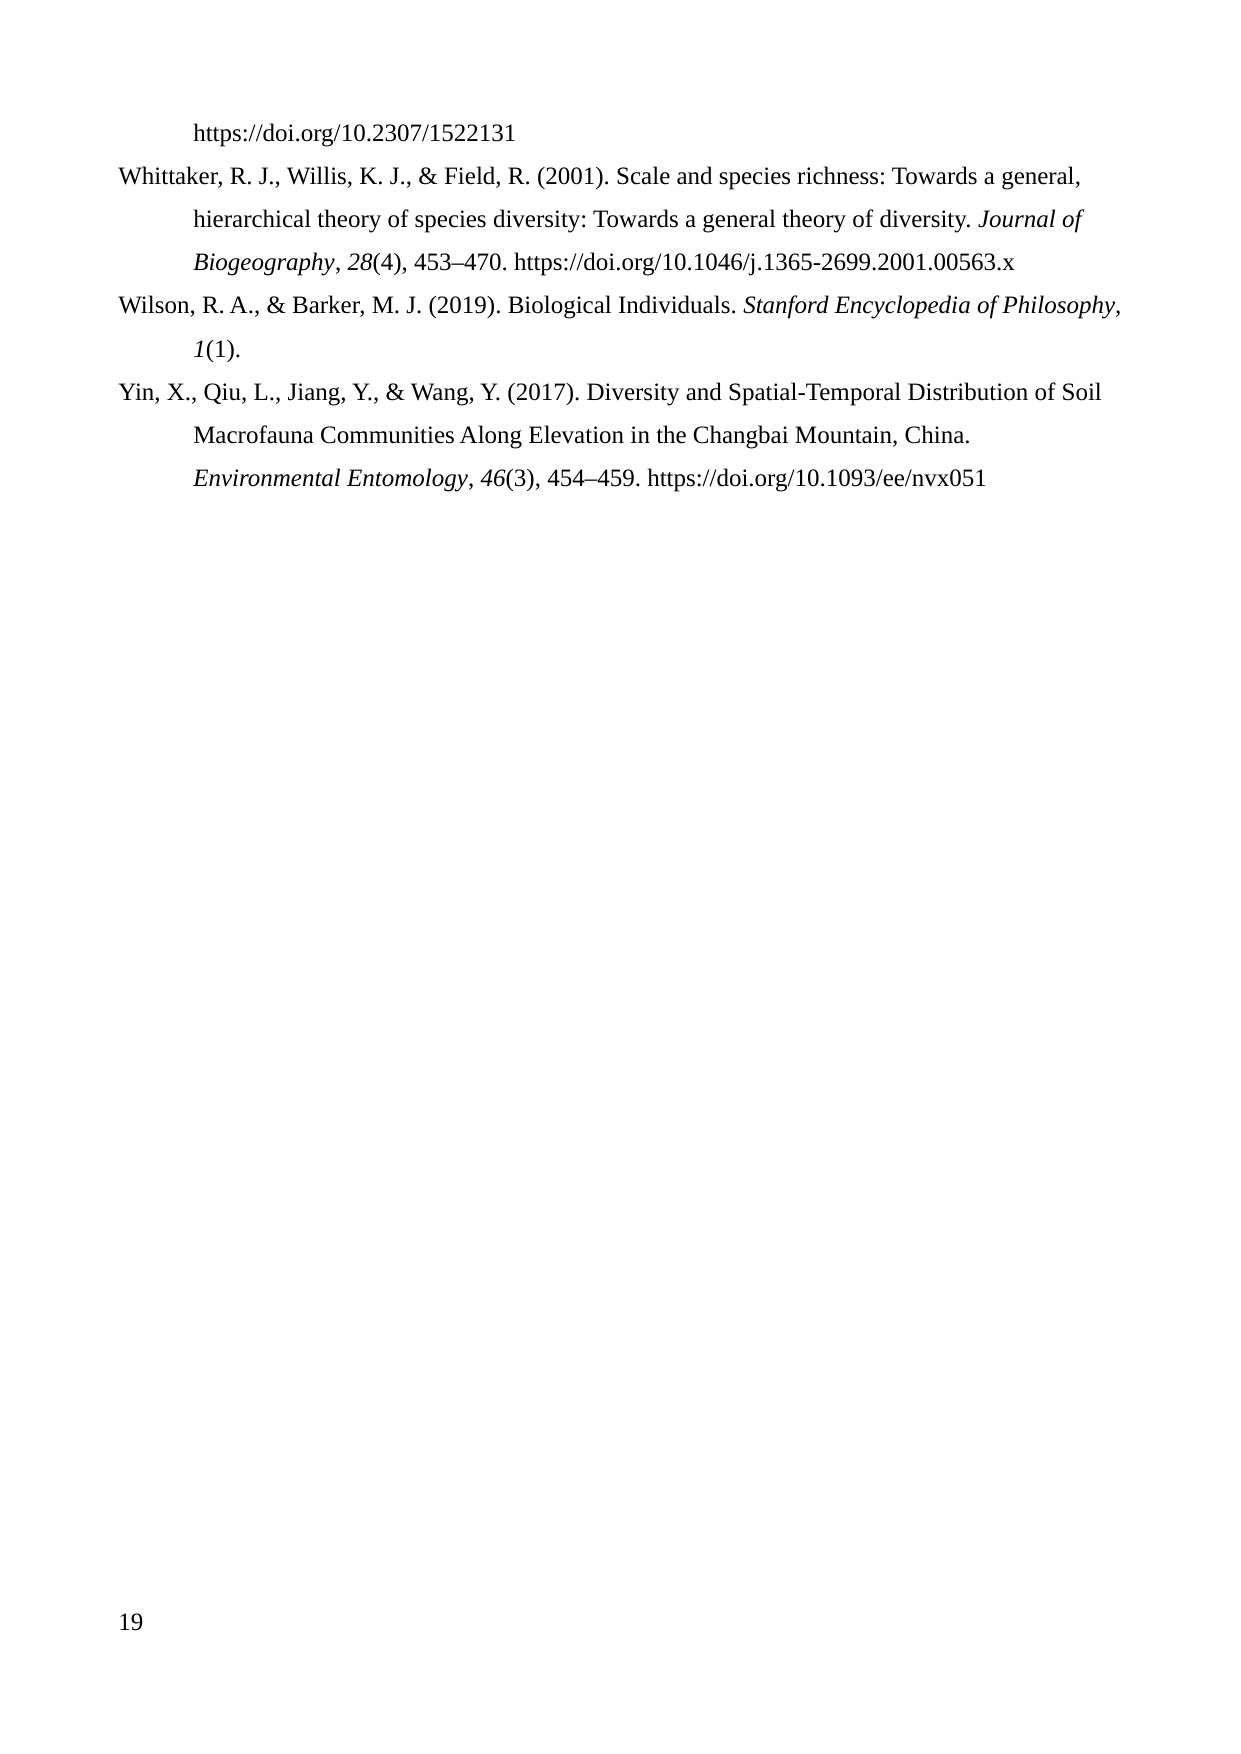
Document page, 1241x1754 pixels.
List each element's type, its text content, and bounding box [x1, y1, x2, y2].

text Yin, X., Qiu, L., Jiang, Y., & Wang, Y. (2017). Diversity and Spatial-Temporal Distribution of Soil Macrofauna Communities Along Elevation in the Changbai Mountain, China. Environmental Entomology, 46(3), 454–459. https://doi.org/10.1093/ee/nvx051 [118, 377, 1122, 492]
text Wilson, R. A., & Barker, M. J. (2019). Biological Individuals. Stanford Encyclopedia of Philosophy, 1(1). [118, 291, 1122, 362]
text https://doi.org/10.2307/1522131 [118, 118, 1122, 147]
text Whittaker, R. J., Willis, K. J., & Field, R. (2001). Scale and species richness: Towards a general, hierarchical theory of species diversity: Towards a general theory of diversity. Journal of Biogeography, 28(4), 453–470. https://doi.org/10.1046/j.1365-2699.2001.00563.x [118, 161, 1122, 276]
